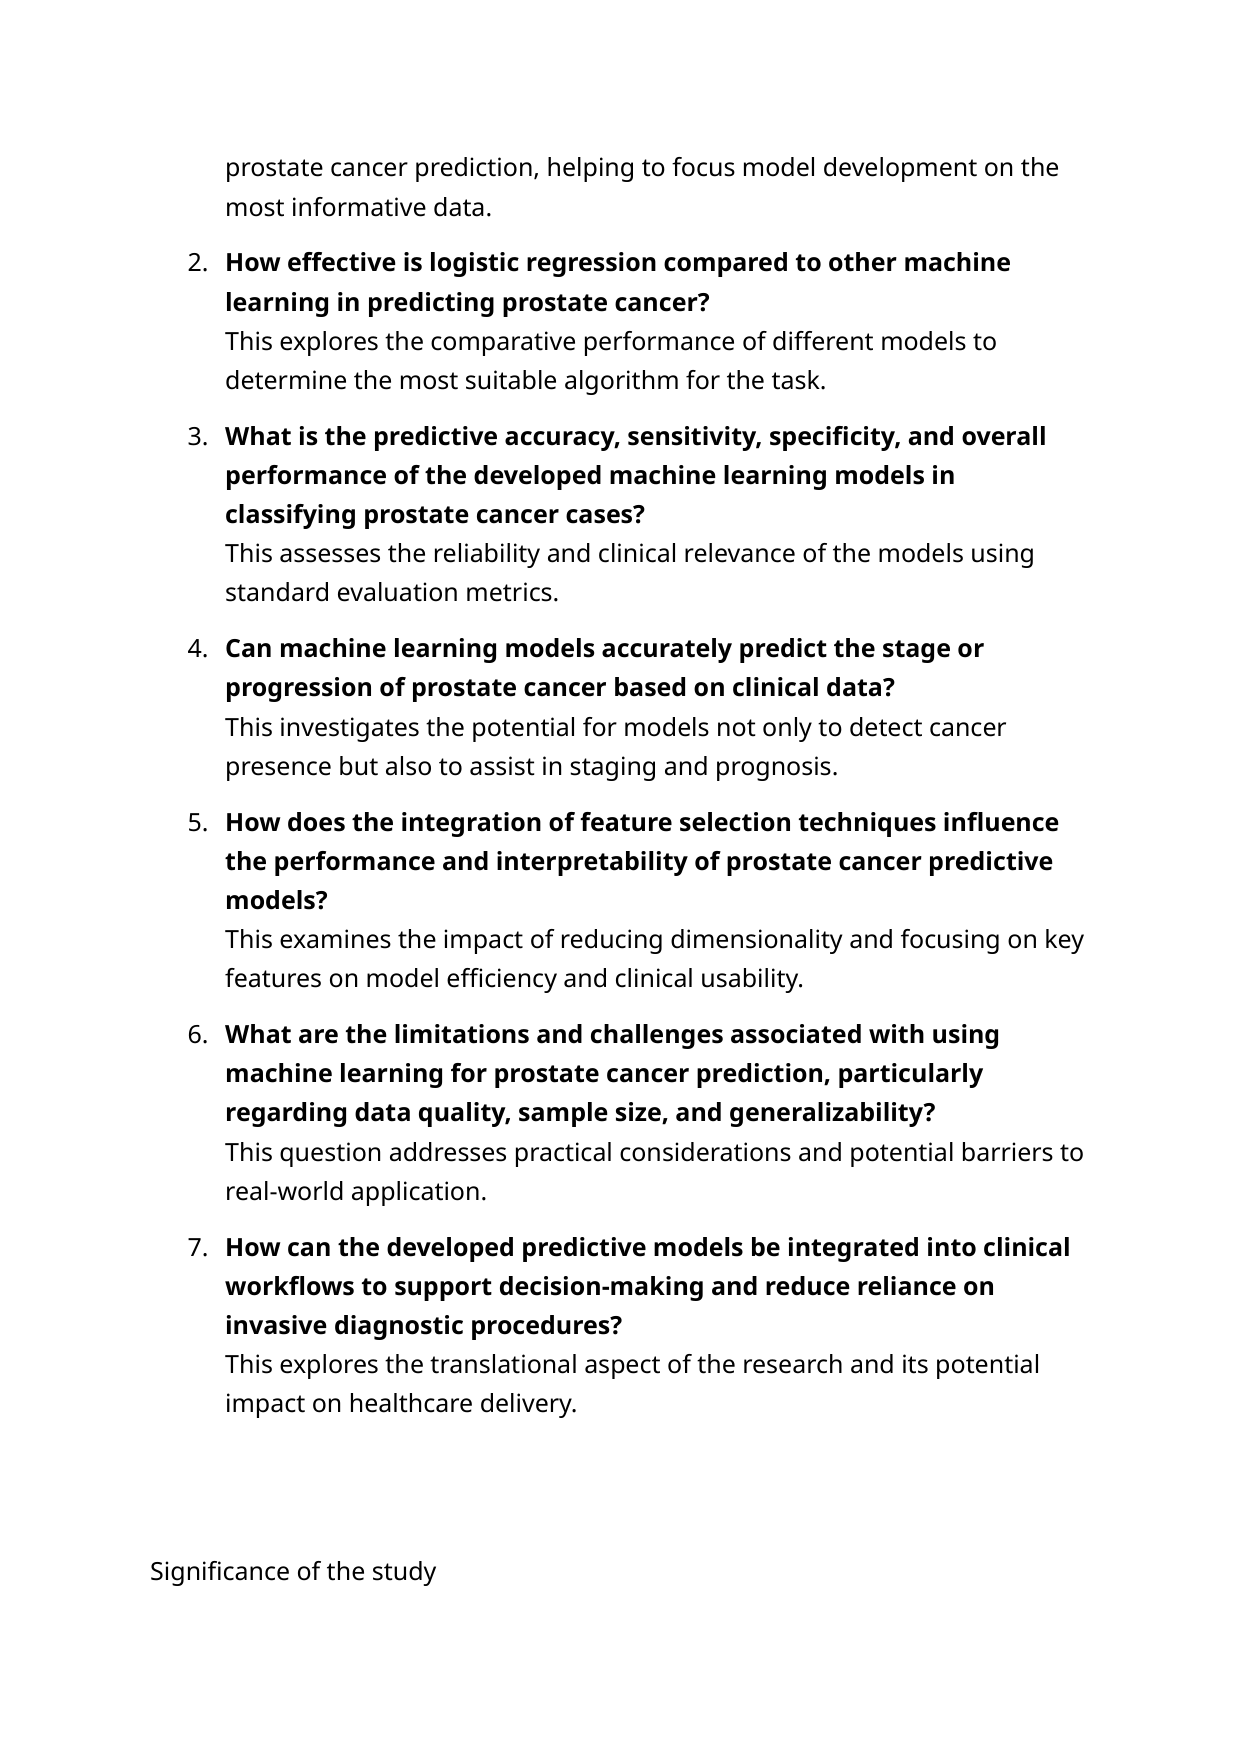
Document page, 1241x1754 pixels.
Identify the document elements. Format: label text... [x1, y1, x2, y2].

list How does the integration of feature selection techniques influence the performance and interpretability of prostate cancer predictive models? This examines the impact of reducing dimensionality and focusing on key features on model efficiency and clinical usability. [187, 804, 1090, 995]
list Can machine learning models accurately predict the stage or progression of prostate cancer based on clinical data? This investigates the potential for models not only to detect cancer presence but also to assist in staging and prognosis. [187, 631, 1090, 782]
list What are the limitations and challenges associated with using machine learning for prostate cancer prediction, particularly regarding data quality, sample size, and generalizability? This question addresses practical considerations and potential barriers to real-world application. [187, 1017, 1090, 1207]
list What is the predictive accuracy, sensitivity, specificity, and overall performance of the developed machine learning models in classifying prostate cancer cases? This assesses the reliability and clinical relevance of the models using standard evaluation metrics. [187, 418, 1090, 609]
list How effective is logistic regression compared to other machine learning in predicting prostate cancer? This explores the comparative performance of different models to determine the most suitable algorithm for the task. [187, 245, 1090, 397]
list How can the developed predictive models be integrated into clinical workflows to support decision-making and reduce reliance on invasive diagnostic procedures? This explores the translational aspect of the research and its potential impact on healthcare delivery. [187, 1229, 1090, 1420]
list prostate cancer prediction, helping to focus model development on the most informative data. [187, 150, 1090, 223]
text Significance of the study [150, 1553, 1090, 1587]
